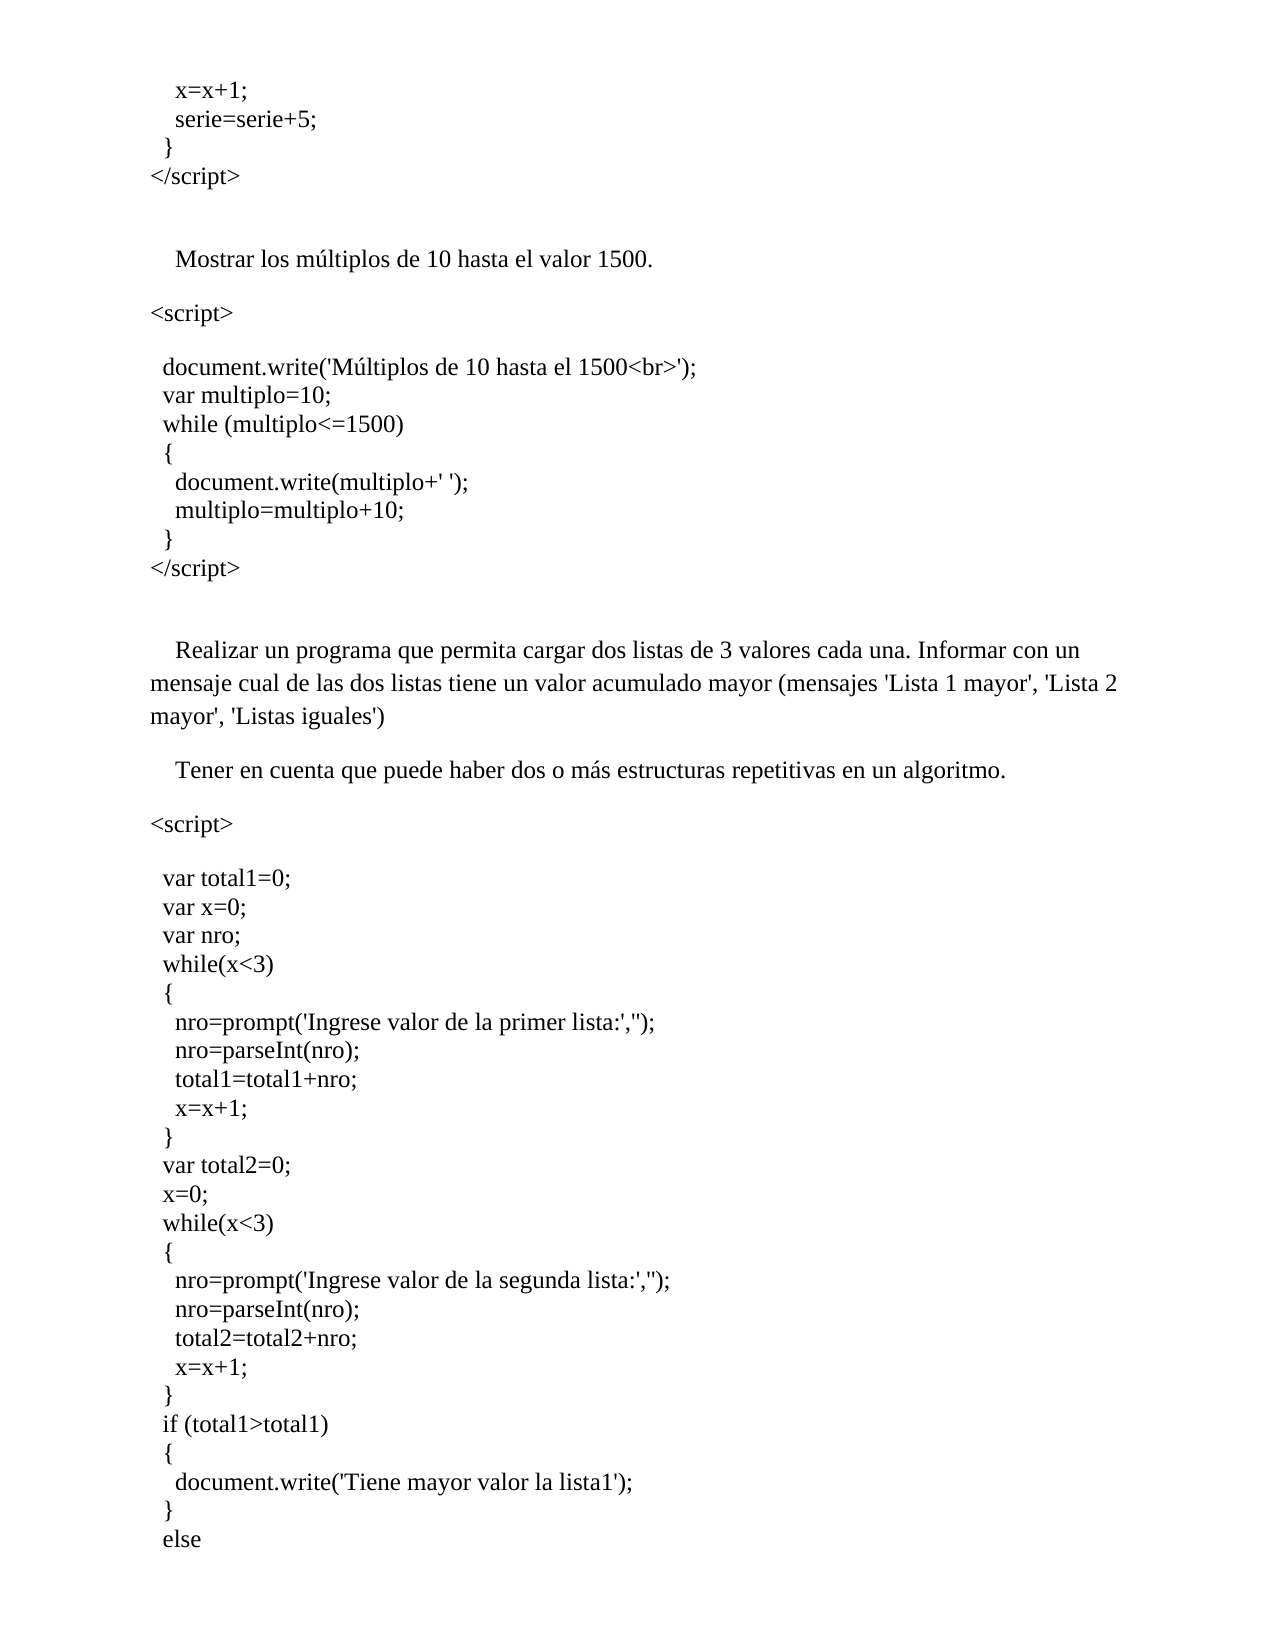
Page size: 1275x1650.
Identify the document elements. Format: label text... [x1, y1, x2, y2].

text { [150, 1438, 1125, 1467]
text serie=serie+5; [150, 104, 1125, 132]
text x=x+1; [150, 1093, 1125, 1122]
text while(x<3) [150, 1208, 1125, 1237]
text } [150, 524, 1125, 553]
text var total2=0; [150, 1151, 1125, 1179]
text while (multiplo<=1500) [150, 409, 1125, 438]
text { [150, 978, 1125, 1007]
text x=x+1; [150, 75, 1125, 104]
text document.write('Tiene mayor valor la lista1'); [150, 1467, 1125, 1496]
text Tener en cuenta que puede haber dos o más estructuras repetitivas en un algoritmo. [150, 755, 1125, 784]
text } [150, 1496, 1125, 1524]
text nro=prompt('Ingrese valor de la segunda lista:',''); [150, 1266, 1125, 1294]
text while(x<3) [150, 949, 1125, 978]
text } [150, 132, 1125, 161]
text } [150, 1381, 1125, 1409]
text multiplo=multiplo+10; [150, 495, 1125, 524]
text if (total1>total1) [150, 1409, 1125, 1438]
text </script> [150, 161, 1125, 190]
text { [150, 438, 1125, 467]
text Realizar un programa que permita cargar dos listas de 3 valores cada una. Informar con un mensaje cual de las dos listas tiene un valor acumulado mayor (mensajes 'Lista 1 mayor', 'Lista 2 mayor', 'Listas iguales') [150, 635, 1125, 730]
text x=x+1; [150, 1352, 1125, 1381]
text <script> [150, 809, 1125, 838]
text nro=parseInt(nro); [150, 1294, 1125, 1323]
text document.write('Múltiplos de 10 hasta el 1500<br>'); [150, 352, 1125, 380]
text nro=prompt('Ingrese valor de la primer lista:',''); [150, 1007, 1125, 1036]
text var x=0; [150, 892, 1125, 921]
text } [150, 1122, 1125, 1151]
text document.write(multiplo+' '); [150, 467, 1125, 495]
text </script> [150, 553, 1125, 582]
text var multiplo=10; [150, 380, 1125, 409]
text var nro; [150, 921, 1125, 949]
text x=0; [150, 1179, 1125, 1208]
text <script> [150, 298, 1125, 326]
text else [150, 1524, 1125, 1553]
text var total1=0; [150, 863, 1125, 892]
text total2=total2+nro; [150, 1323, 1125, 1352]
text Mostrar los múltiplos de 10 hasta el valor 1500. [150, 244, 1125, 273]
text total1=total1+nro; [150, 1064, 1125, 1093]
text nro=parseInt(nro); [150, 1036, 1125, 1064]
text { [150, 1237, 1125, 1266]
